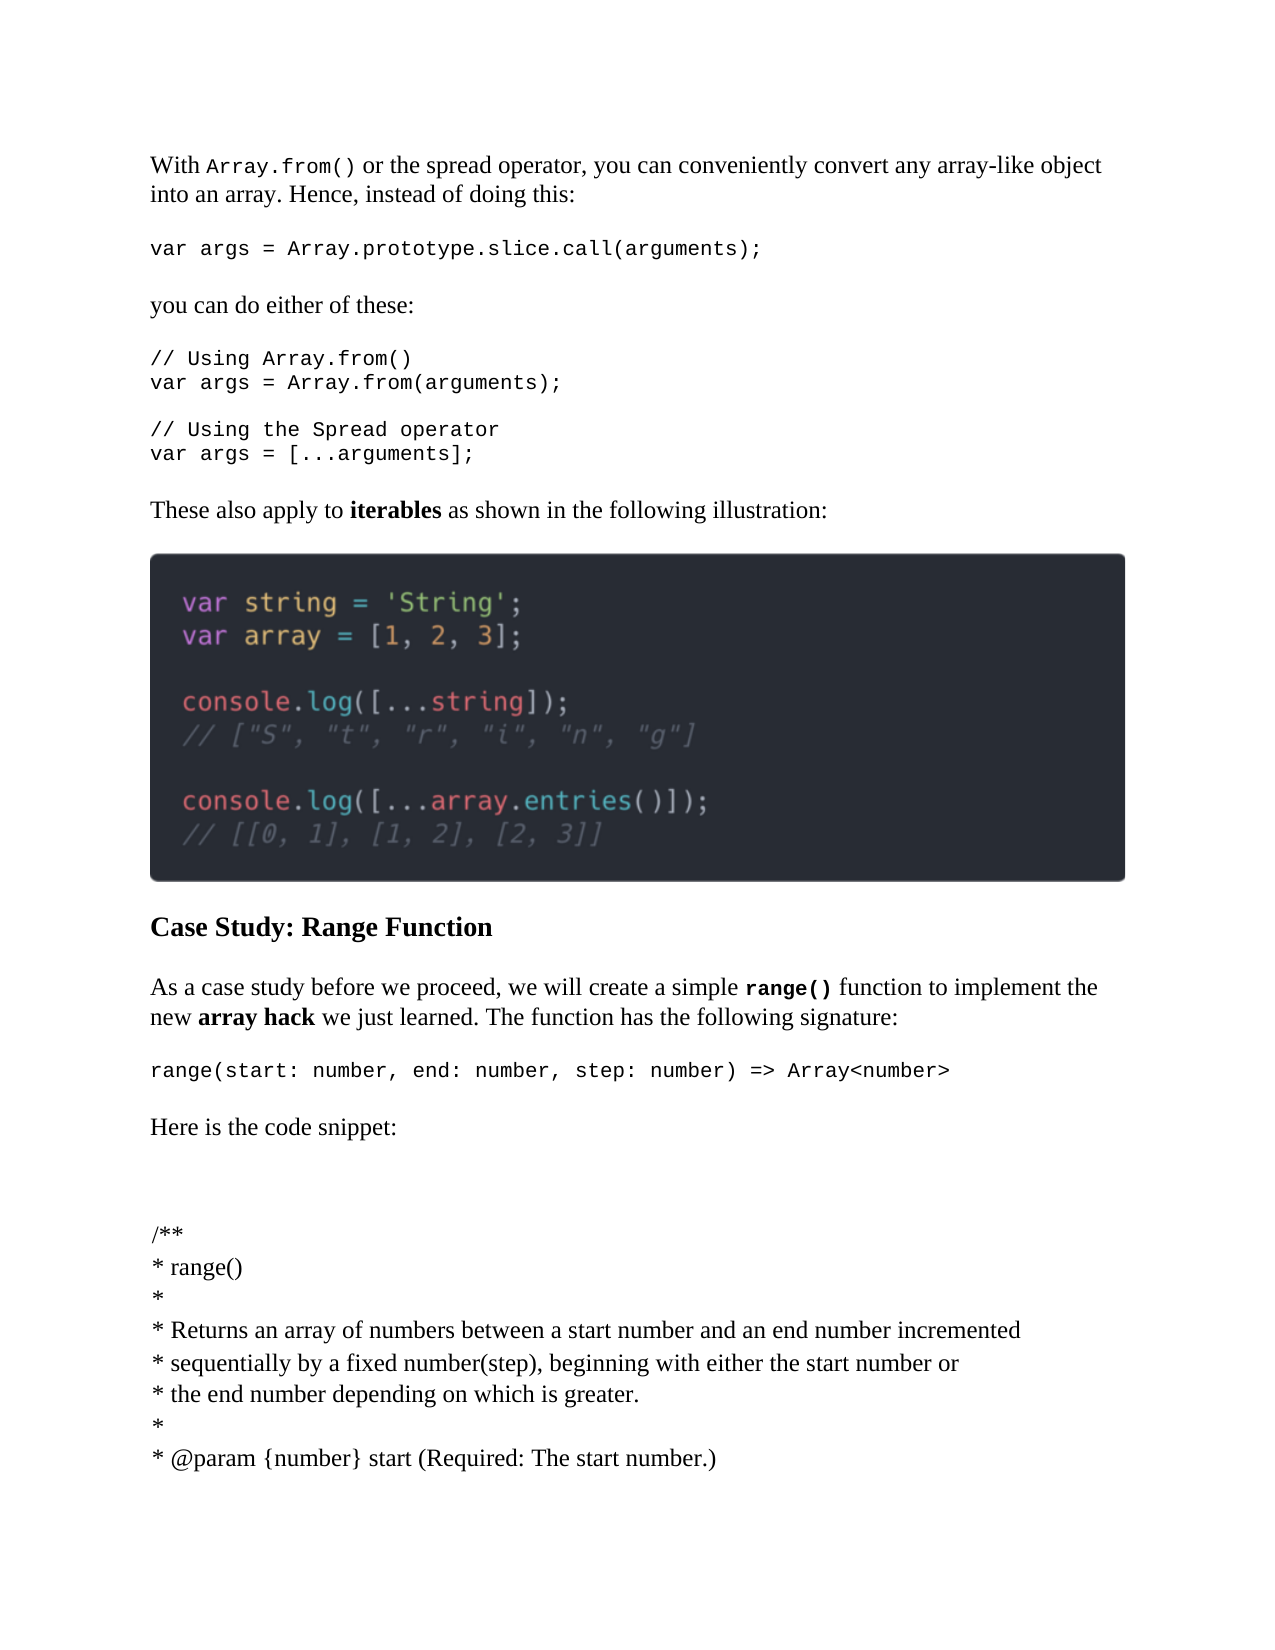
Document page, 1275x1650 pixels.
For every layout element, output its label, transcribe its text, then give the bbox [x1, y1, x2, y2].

text var args = [...arguments]; [150, 443, 1125, 466]
table_header * the end number depending on which is greater. [150, 1378, 647, 1410]
subtitle Case Study: Range Function [150, 911, 1125, 943]
text var args = Array.from(arguments); [150, 372, 1125, 396]
table_cell /** [150, 1218, 191, 1250]
text // Using Array.from() [150, 348, 1125, 372]
table_header [150, 1170, 187, 1218]
text These also apply to iterables as shown in the following illustration: [150, 496, 1125, 524]
text range(start: number, end: number, step: number) => Array<number> [150, 1059, 1125, 1083]
table_header * @param {number} start (Required: The start number.) [150, 1442, 724, 1474]
text you can do either of these: [150, 290, 1125, 319]
table_header * range() [150, 1250, 250, 1282]
table_header * Returns an array of numbers between a start number and an end number incremented [150, 1314, 1028, 1346]
text // Using the Spread operator [150, 419, 1125, 443]
text With Array.from() or the spread operator, you can conveniently convert any array-like object into an array. Hence, instead of doing this: [150, 150, 1125, 208]
text As a case study before we proceed, we will create a simple range() function to implement the new array hack we just learned. The function has the following signature: [150, 972, 1125, 1030]
text var args = Array.prototype.slice.call(arguments); [150, 237, 1125, 261]
table_header * sequentially by a fixed number(step), beginning with either the start number or [150, 1346, 967, 1378]
table_header * [150, 1282, 172, 1314]
picture [150, 553, 1125, 882]
text Here is the code snippet: [150, 1112, 1125, 1141]
table_header * [150, 1410, 172, 1442]
table_header [187, 1170, 191, 1218]
